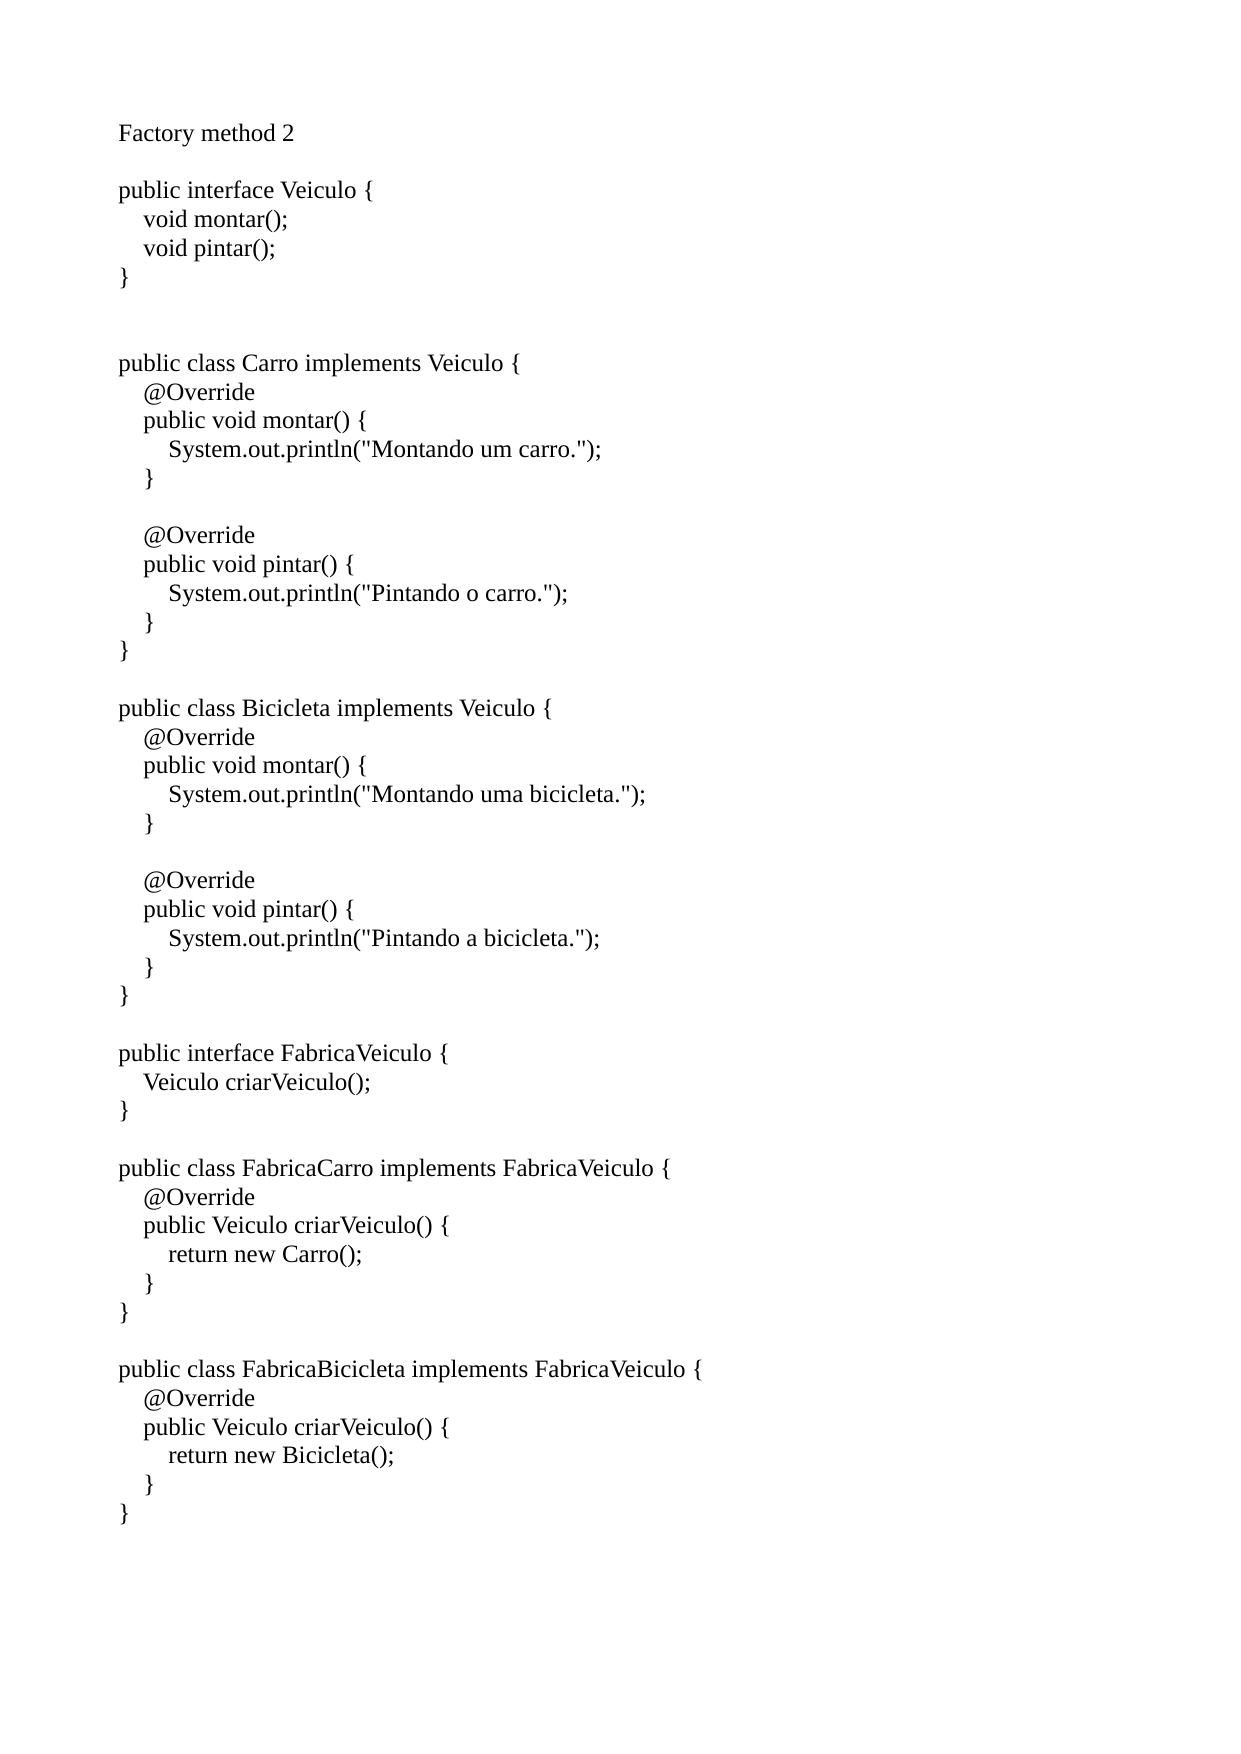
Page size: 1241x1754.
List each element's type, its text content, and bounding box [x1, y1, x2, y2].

text return new Bicicleta(); [118, 1441, 1122, 1469]
text } [118, 1498, 1122, 1527]
text } [118, 636, 1122, 664]
text public class FabricaBicicleta implements FabricaVeiculo { [118, 1354, 1122, 1383]
text void pintar(); [118, 233, 1122, 262]
text } [118, 463, 1122, 492]
text Factory method 2 [118, 118, 1122, 147]
text @Override [118, 377, 1122, 406]
text Veiculo criarVeiculo(); [118, 1067, 1122, 1096]
text System.out.println("Pintando a bicicleta."); [118, 923, 1122, 952]
text public Veiculo criarVeiculo() { [118, 1412, 1122, 1441]
text } [118, 262, 1122, 291]
text public void pintar() { [118, 549, 1122, 578]
text public void montar() { [118, 751, 1122, 779]
text @Override [118, 722, 1122, 751]
text public Veiculo criarVeiculo() { [118, 1211, 1122, 1239]
text } [118, 607, 1122, 636]
text System.out.println("Montando uma bicicleta."); [118, 779, 1122, 808]
text public class FabricaCarro implements FabricaVeiculo { [118, 1153, 1122, 1182]
text public class Bicicleta implements Veiculo { [118, 693, 1122, 722]
text public class Carro implements Veiculo { [118, 348, 1122, 377]
text public void pintar() { [118, 894, 1122, 923]
text @Override [118, 866, 1122, 894]
text } [118, 1096, 1122, 1124]
text } [118, 952, 1122, 981]
text @Override [118, 1383, 1122, 1412]
text @Override [118, 521, 1122, 549]
text } [118, 981, 1122, 1009]
text @Override [118, 1182, 1122, 1211]
text public interface Veiculo { [118, 176, 1122, 204]
text void montar(); [118, 204, 1122, 233]
text } [118, 1268, 1122, 1297]
text } [118, 808, 1122, 837]
text public interface FabricaVeiculo { [118, 1038, 1122, 1067]
text } [118, 1297, 1122, 1326]
text return new Carro(); [118, 1239, 1122, 1268]
text public void montar() { [118, 406, 1122, 434]
text System.out.println("Pintando o carro."); [118, 578, 1122, 607]
text } [118, 1469, 1122, 1498]
text System.out.println("Montando um carro."); [118, 434, 1122, 463]
